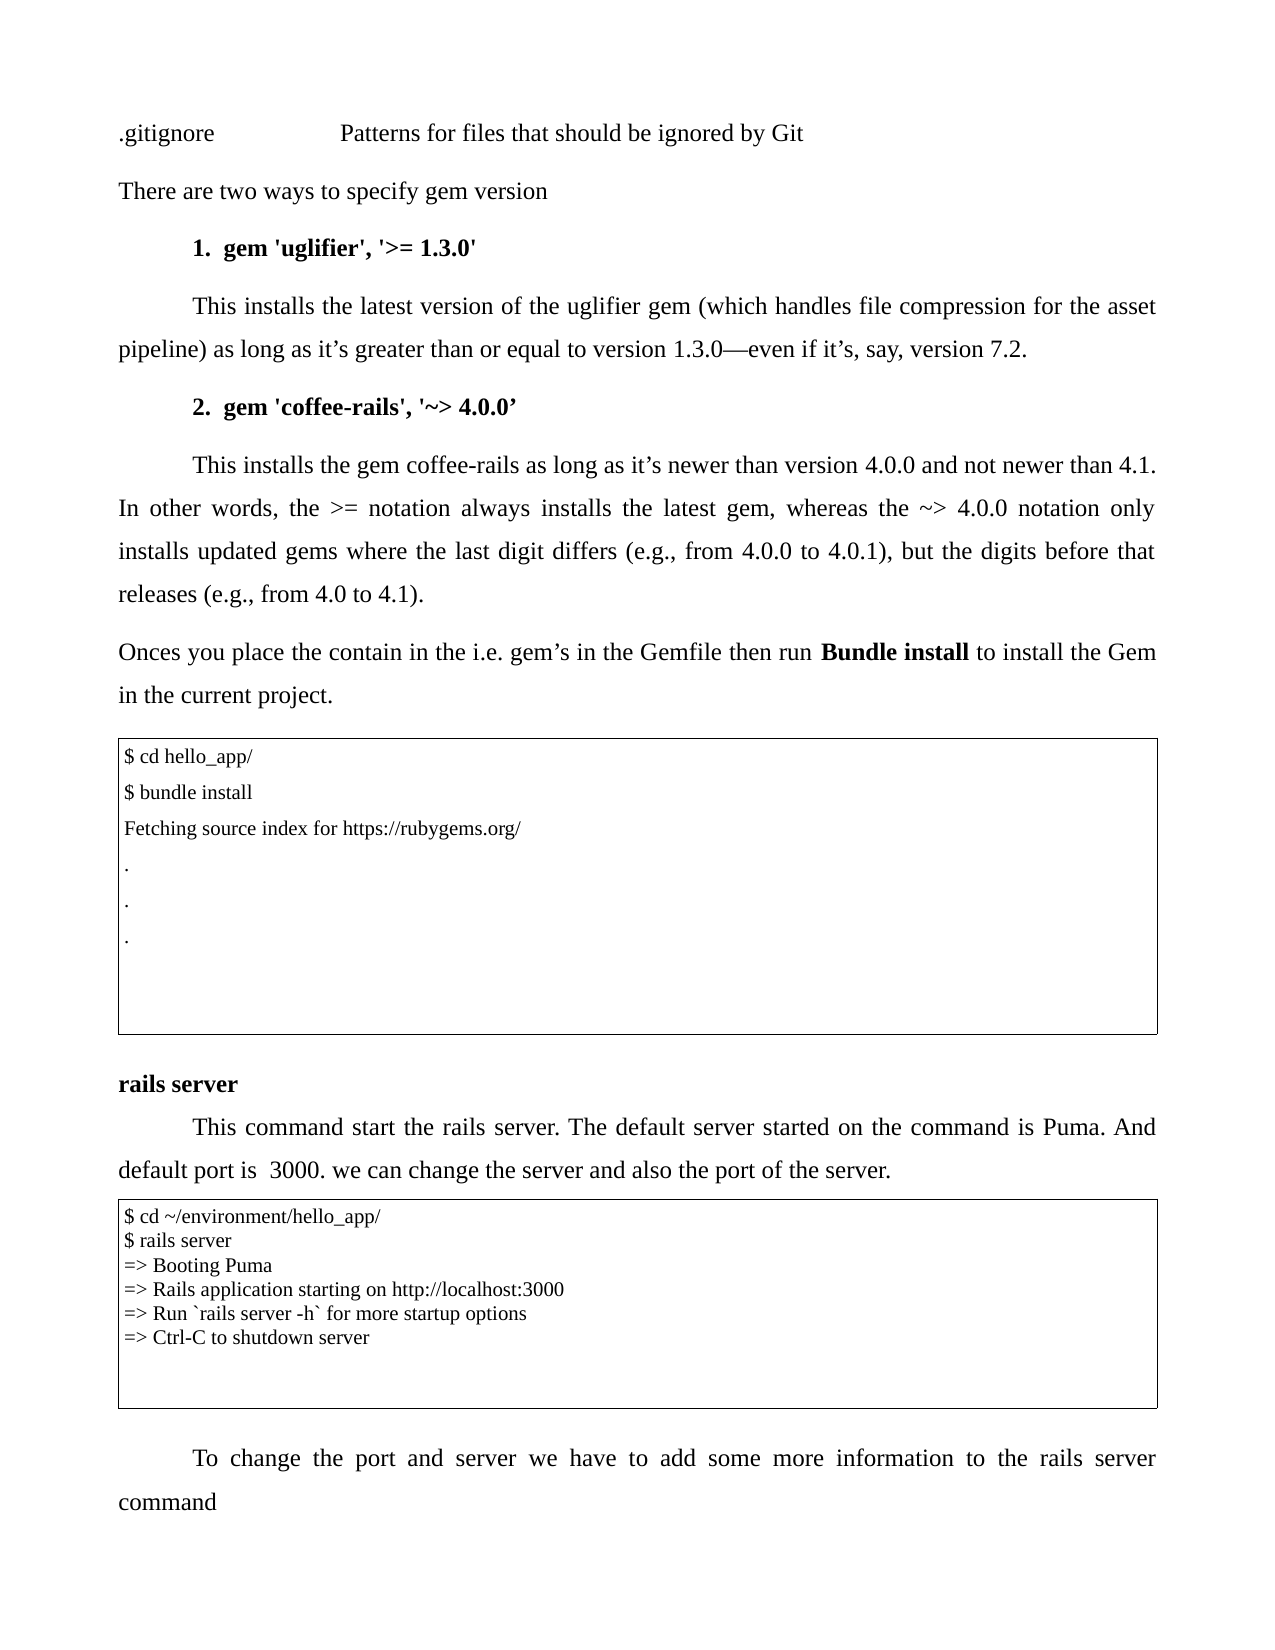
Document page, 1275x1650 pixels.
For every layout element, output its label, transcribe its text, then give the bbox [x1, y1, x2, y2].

text 2. gem 'coffee-rails', '~> 4.0.0’ [118, 392, 1157, 421]
text 1. gem 'uglifier', '>= 1.3.0' [118, 233, 1157, 262]
text .gitignore Patterns for files that should be ignored by Git [118, 118, 1157, 147]
text This command start the rails server. The default server started on the command is Puma. And default port is 3000. we can change the server and also the port of the server. [118, 1112, 1157, 1184]
table_header $ cd ~/environment/hello_app/ $ rails server => Booting Puma => Rails application starting on http://localhost:3000 => Run `rails server -h` for more startup options => Ctrl-C to shutdown server [119, 1200, 1157, 1408]
text rails server [118, 1069, 1157, 1098]
text Onces you place the contain in the i.e. gem’s in the Gemfile then run Bundle install to install the Gem in the current project. [118, 637, 1157, 709]
text There are two ways to specify gem version [118, 176, 1157, 204]
table_header $ cd hello_app/ $ bundle install Fetching source index for https://rubygems.org/ . . . [119, 739, 1157, 1034]
text This installs the gem coffee-rails as long as it’s newer than version 4.0.0 and not newer than 4.1. In other words, the >= notation always installs the latest gem, whereas the ~> 4.0.0 notation only installs updated gems where the last digit differs (e.g., from 4.0.0 to 4.0.1), but the digits before that releases (e.g., from 4.0 to 4.1). [118, 450, 1157, 608]
text To change the port and server we have to add some more information to the rails server command [118, 1443, 1157, 1515]
text This installs the latest version of the uglifier gem (which handles file compression for the asset pipeline) as long as it’s greater than or equal to version 1.3.0—even if it’s, say, version 7.2. [118, 291, 1157, 363]
